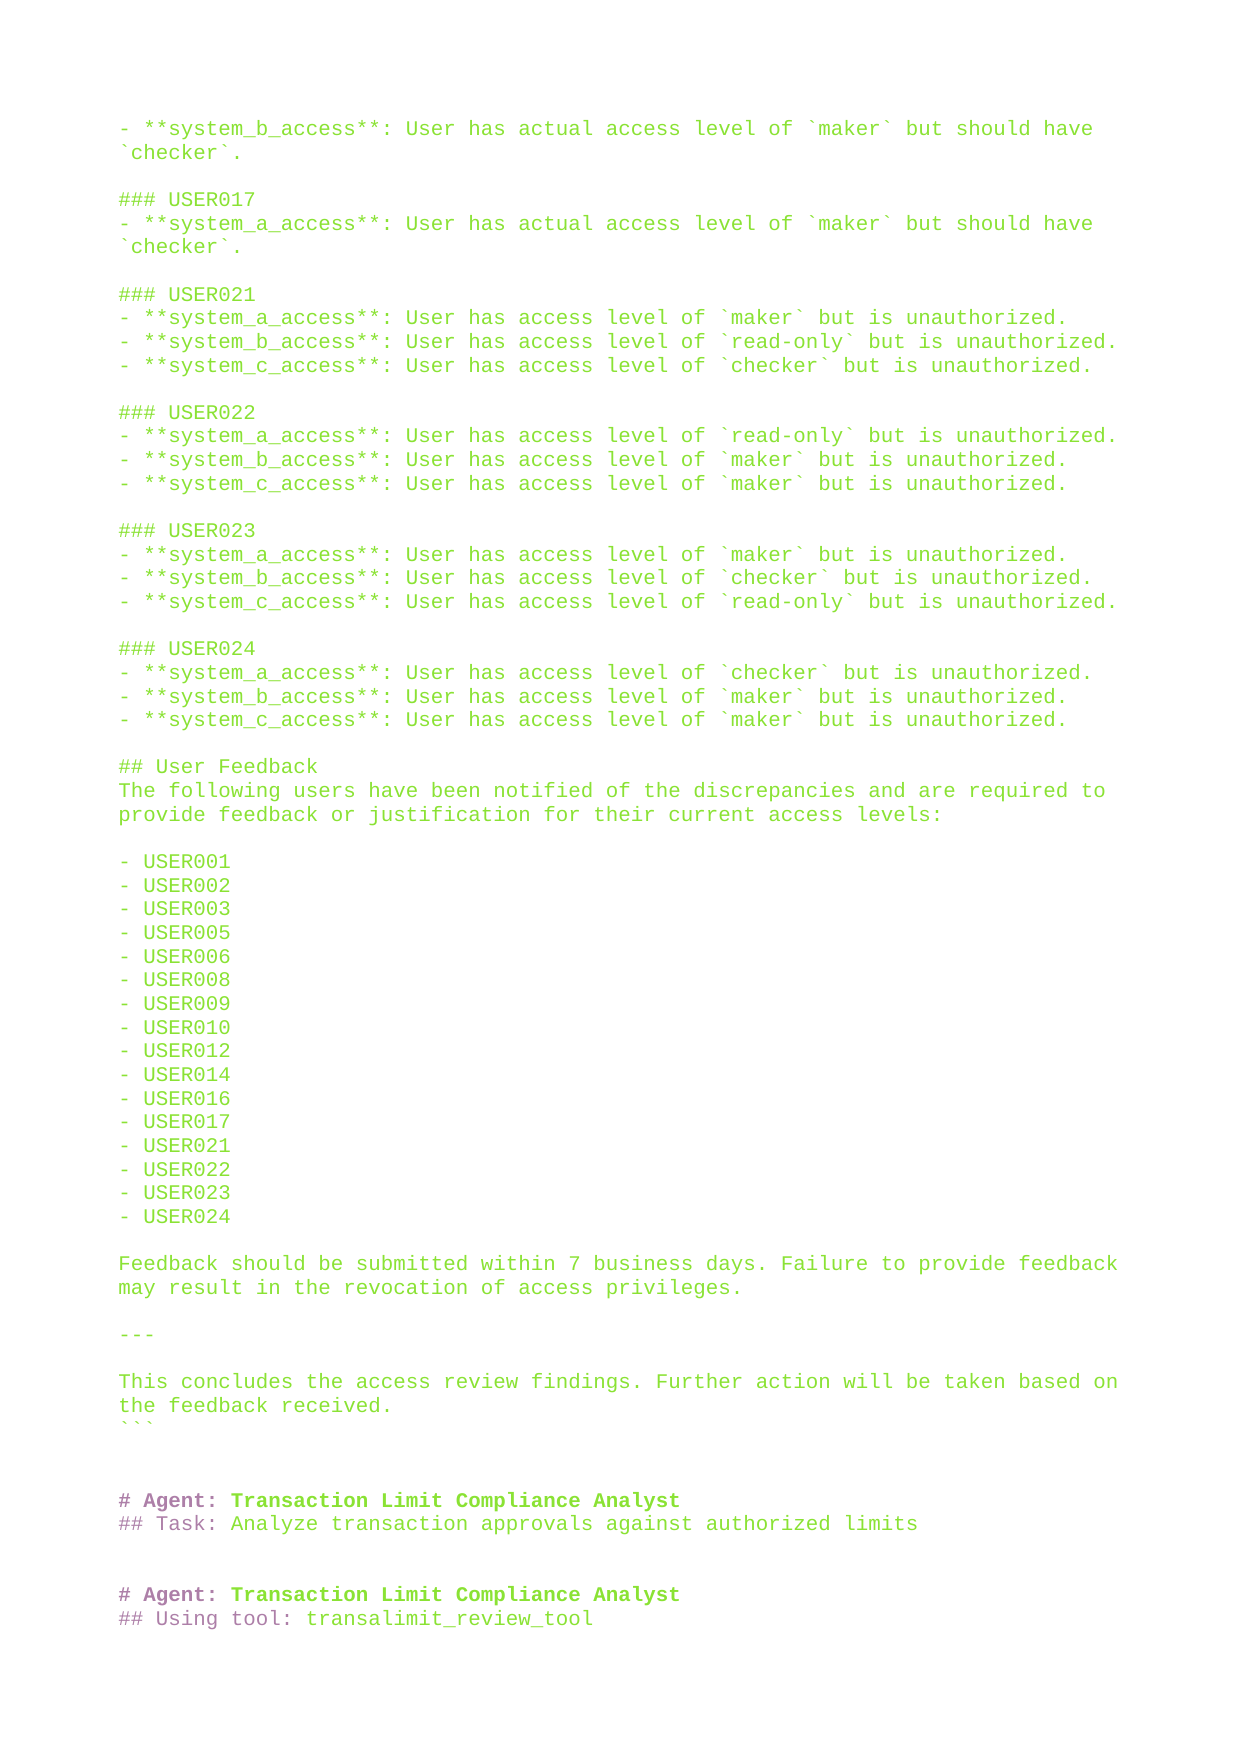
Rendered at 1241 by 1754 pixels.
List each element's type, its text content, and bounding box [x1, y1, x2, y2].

text - USER001 [118, 851, 1122, 875]
text - USER002 [118, 875, 1122, 898]
text - USER022 [118, 1158, 1122, 1182]
text - **system_a_access**: User has actual access level of `maker` but should have `checker`. [118, 213, 1122, 260]
text - **system_b_access**: User has access level of `maker` but is unauthorized. [118, 686, 1122, 709]
text - **system_c_access**: User has access level of `maker` but is unauthorized. [118, 709, 1122, 733]
text - **system_c_access**: User has access level of `maker` but is unauthorized. [118, 473, 1122, 496]
text ## Task: Analyze transaction approvals against authorized limits [118, 1513, 1122, 1537]
text ## User Feedback [118, 757, 1122, 780]
text - USER012 [118, 1040, 1122, 1064]
text ### USER021 [118, 284, 1122, 307]
text - **system_a_access**: User has access level of `maker` but is unauthorized. [118, 544, 1122, 567]
text ### USER024 [118, 638, 1122, 662]
text - **system_b_access**: User has access level of `maker` but is unauthorized. [118, 449, 1122, 473]
text - USER006 [118, 946, 1122, 969]
text - USER003 [118, 898, 1122, 922]
text Feedback should be submitted within 7 business days. Failure to provide feedback may result in the revocation of access privileges. [118, 1253, 1122, 1300]
text - USER023 [118, 1182, 1122, 1206]
text - **system_b_access**: User has actual access level of `maker` but should have `checker`. [118, 118, 1122, 165]
text - USER005 [118, 922, 1122, 946]
text - **system_c_access**: User has access level of `checker` but is unauthorized. [118, 354, 1122, 378]
text # Agent: Transaction Limit Compliance Analyst [118, 1489, 1122, 1513]
text - USER008 [118, 969, 1122, 993]
text - **system_b_access**: User has access level of `checker` but is unauthorized. [118, 567, 1122, 591]
text - USER017 [118, 1111, 1122, 1135]
text - **system_a_access**: User has access level of `checker` but is unauthorized. [118, 662, 1122, 686]
text ``` [118, 1419, 1122, 1442]
text # Agent: Transaction Limit Compliance Analyst [118, 1584, 1122, 1608]
text This concludes the access review findings. Further action will be taken based on the feedback received. [118, 1371, 1122, 1419]
text ## Using tool: transalimit_review_tool [118, 1608, 1122, 1631]
text - USER010 [118, 1017, 1122, 1040]
text The following users have been notified of the discrepancies and are required to provide feedback or justification for their current access levels: [118, 780, 1122, 827]
text - **system_a_access**: User has access level of `read-only` but is unauthorized. [118, 426, 1122, 449]
text - **system_a_access**: User has access level of `maker` but is unauthorized. [118, 307, 1122, 331]
text - USER014 [118, 1064, 1122, 1088]
text - USER024 [118, 1206, 1122, 1229]
text - USER009 [118, 993, 1122, 1017]
text - USER021 [118, 1135, 1122, 1158]
text ### USER017 [118, 189, 1122, 213]
text - **system_c_access**: User has access level of `read-only` but is unauthorized. [118, 591, 1122, 615]
text --- [118, 1324, 1122, 1348]
text ### USER023 [118, 520, 1122, 544]
text - USER016 [118, 1088, 1122, 1111]
text - **system_b_access**: User has access level of `read-only` but is unauthorized. [118, 331, 1122, 354]
text ### USER022 [118, 402, 1122, 426]
